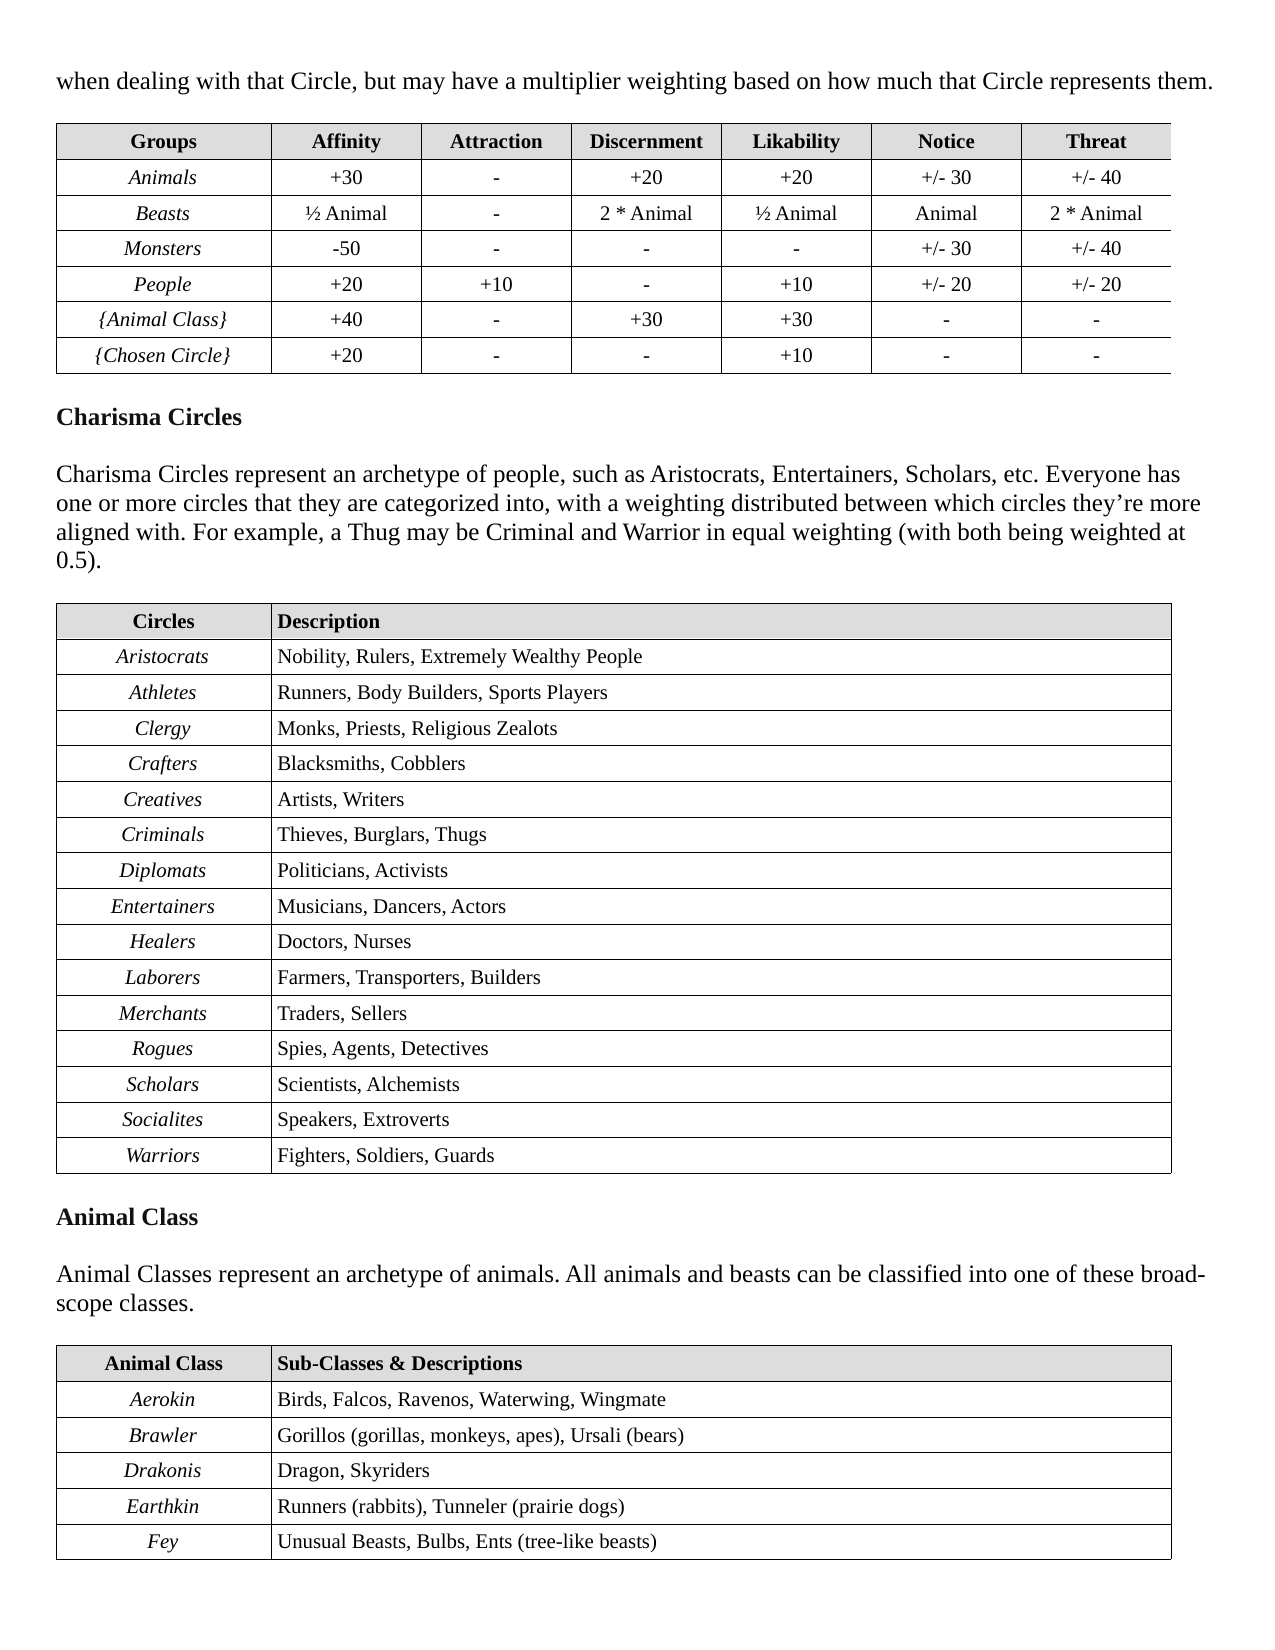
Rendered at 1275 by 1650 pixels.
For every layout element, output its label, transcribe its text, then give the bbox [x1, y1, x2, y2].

table_header Discernment [572, 124, 721, 159]
table_cell Doctors, Nurses [272, 925, 1171, 959]
table_cell Traders, Sellers [272, 996, 1171, 1030]
table_cell +10 [422, 267, 571, 301]
subtitle Charisma Circles [56, 402, 1215, 430]
table_cell Monks, Priests, Religious Zealots [272, 711, 1171, 745]
table_cell +40 [272, 302, 421, 337]
table_cell Fey [57, 1525, 271, 1559]
table_cell +20 [272, 267, 421, 301]
text when dealing with that Circle, but may have a multiplier weighting based on how much that Circle represents them. [56, 66, 1215, 94]
table_cell - [572, 231, 721, 266]
table_cell Scholars [57, 1067, 271, 1102]
table_header Attraction [422, 124, 571, 159]
table_header Circles [57, 604, 271, 638]
subtitle Animal Class [56, 1202, 1215, 1230]
table_header Animal Class [57, 1346, 271, 1381]
table_cell Spies, Agents, Detectives [272, 1031, 1171, 1066]
table_cell - [422, 231, 571, 266]
table_header Description [272, 604, 1171, 638]
table_cell 2 * Animal [572, 196, 721, 230]
table_cell +20 [272, 338, 421, 373]
table_cell Clergy [57, 711, 271, 745]
table_cell - [1022, 302, 1171, 337]
table_cell Diplomats [57, 853, 271, 888]
table_cell Politicians, Activists [272, 853, 1171, 888]
table_cell +10 [722, 338, 871, 373]
table_cell - [572, 338, 721, 373]
table_cell Entertainers [57, 889, 271, 923]
table_cell Aerokin [57, 1382, 271, 1417]
table_cell - [422, 160, 571, 194]
table_cell Criminals [57, 818, 271, 852]
table_cell Thieves, Burglars, Thugs [272, 818, 1171, 852]
table_cell Dragon, Skyriders [272, 1453, 1171, 1488]
table_cell Brawler [57, 1418, 271, 1452]
table_cell +/- 30 [872, 160, 1021, 194]
table_cell Creatives [57, 782, 271, 817]
table_cell +/- 20 [872, 267, 1021, 301]
table_cell Drakonis [57, 1453, 271, 1488]
table_cell +/- 30 [872, 231, 1021, 266]
table_header Groups [57, 124, 271, 159]
table_cell Scientists, Alchemists [272, 1067, 1171, 1102]
table_header Likability [722, 124, 871, 159]
table_cell - [422, 196, 571, 230]
table_cell Runners, Body Builders, Sports Players [272, 675, 1171, 710]
table_cell - [872, 338, 1021, 373]
table_cell ½ Animal [722, 196, 871, 230]
table_cell Gorillos (gorillas, monkeys, apes), Ursali (bears) [272, 1418, 1171, 1452]
table_cell Rogues [57, 1031, 271, 1066]
table_cell Fighters, Soldiers, Guards [272, 1138, 1171, 1173]
table_cell Animals [57, 160, 271, 194]
table_cell People [57, 267, 271, 301]
table_cell - [422, 302, 571, 337]
table_cell +30 [722, 302, 871, 337]
table_cell +/- 40 [1022, 231, 1171, 266]
table_cell Unusual Beasts, Bulbs, Ents (tree-like beasts) [272, 1525, 1171, 1559]
table_cell +/- 40 [1022, 160, 1171, 194]
table_cell Blacksmiths, Cobblers [272, 746, 1171, 781]
table_cell -50 [272, 231, 421, 266]
table_cell - [572, 267, 721, 301]
table_cell Socialites [57, 1103, 271, 1137]
table_cell +30 [572, 302, 721, 337]
table_cell +20 [572, 160, 721, 194]
table_cell Musicians, Dancers, Actors [272, 889, 1171, 923]
text Animal Classes represent an archetype of animals. All animals and beasts can be classified into one of these broad-scope classes. [56, 1259, 1215, 1317]
table_cell - [422, 338, 571, 373]
table_cell Healers [57, 925, 271, 959]
table_cell Warriors [57, 1138, 271, 1173]
table_header Affinity [272, 124, 421, 159]
table_cell +30 [272, 160, 421, 194]
table_cell Birds, Falcos, Ravenos, Waterwing, Wingmate [272, 1382, 1171, 1417]
table_cell 2 * Animal [1022, 196, 1171, 230]
table_cell Beasts [57, 196, 271, 230]
table_cell Aristocrats [57, 640, 271, 674]
table_cell Monsters [57, 231, 271, 266]
text Charisma Circles represent an archetype of people, such as Aristocrats, Entertainers, Scholars, etc. Everyone has one or more circles that they are categorized into, with a weighting distributed between which circles they’re more aligned with. For example, a Thug may be Criminal and Warrior in equal weighting (with both being weighted at 0.5). [56, 459, 1215, 574]
table_cell Animal [872, 196, 1021, 230]
table_cell +10 [722, 267, 871, 301]
table_cell Athletes [57, 675, 271, 710]
table_cell Earthkin [57, 1489, 271, 1523]
table_cell Artists, Writers [272, 782, 1171, 817]
table_cell {Chosen Circle} [57, 338, 271, 373]
table_header Notice [872, 124, 1021, 159]
table_cell Laborers [57, 960, 271, 995]
table_cell - [722, 231, 871, 266]
table_cell ½ Animal [272, 196, 421, 230]
table_cell Crafters [57, 746, 271, 781]
table_header Threat [1022, 124, 1171, 159]
table_cell {Animal Class} [57, 302, 271, 337]
table_cell Nobility, Rulers, Extremely Wealthy People [272, 640, 1171, 674]
table_cell Merchants [57, 996, 271, 1030]
table_cell Speakers, Extroverts [272, 1103, 1171, 1137]
table_cell Runners (rabbits), Tunneler (prairie dogs) [272, 1489, 1171, 1523]
table_cell - [872, 302, 1021, 337]
table_cell Farmers, Transporters, Builders [272, 960, 1171, 995]
table_header Sub-Classes & Descriptions [272, 1346, 1171, 1381]
table_cell +/- 20 [1022, 267, 1171, 301]
table_cell - [1022, 338, 1171, 373]
table_cell +20 [722, 160, 871, 194]
